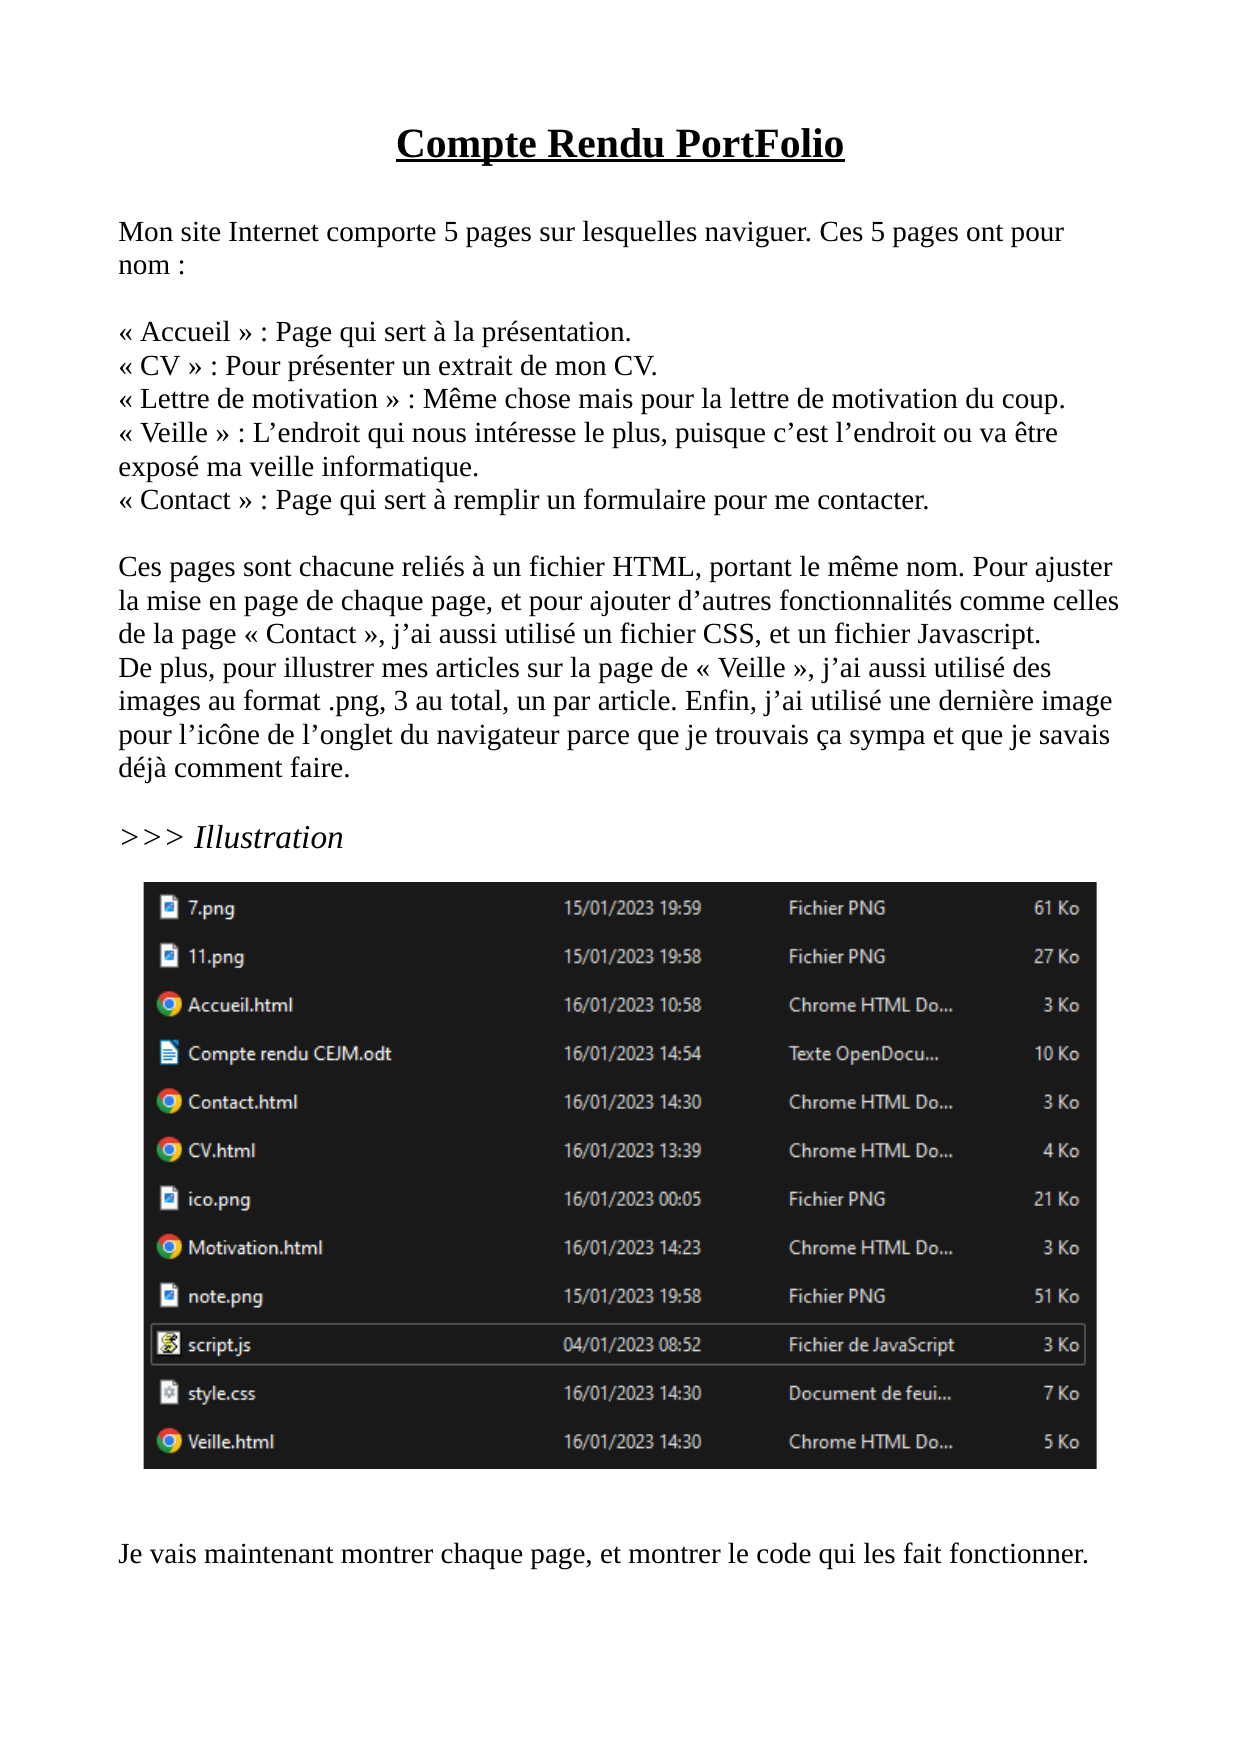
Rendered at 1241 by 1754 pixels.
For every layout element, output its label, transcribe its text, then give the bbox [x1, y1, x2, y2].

text Ces pages sont chacune reliés à un fichier HTML, portant le même nom. Pour ajuster la mise en page de chaque page, et pour ajouter d’autres fonctionnalités comme celles de la page « Contact », j’ai aussi utilisé un fichier CSS, et un fichier Javascript. [118, 549, 1122, 650]
text Je vais maintenant montrer chaque page, et montrer le code qui les fait fonctionner. [118, 1536, 1122, 1569]
text Compte Rendu PortFolio [118, 118, 1122, 166]
text « CV » : Pour présenter un extrait de mon CV. [118, 348, 1122, 382]
text « Lettre de motivation » : Même chose mais pour la lettre de motivation du coup. [118, 382, 1122, 415]
text >>> Illustration [118, 818, 1122, 856]
text « Accueil » : Page qui sert à la présentation. [118, 314, 1122, 348]
text « Contact » : Page qui sert à remplir un formulaire pour me contacter. [118, 482, 1122, 516]
text Mon site Internet comporte 5 pages sur lesquelles naviguer. Ces 5 pages ont pour nom : [118, 214, 1122, 281]
text « Veille » : L’endroit qui nous intéresse le plus, puisque c’est l’endroit ou va être exposé ma veille informatique. [118, 415, 1122, 482]
picture [143, 882, 1097, 1469]
text De plus, pour illustrer mes articles sur la page de « Veille », j’ai aussi utilisé des images au format .png, 3 au total, un par article. Enfin, j’ai utilisé une dernière image pour l’icône de l’onglet du navigateur parce que je trouvais ça sympa et que je savais déjà comment faire. [118, 650, 1122, 784]
